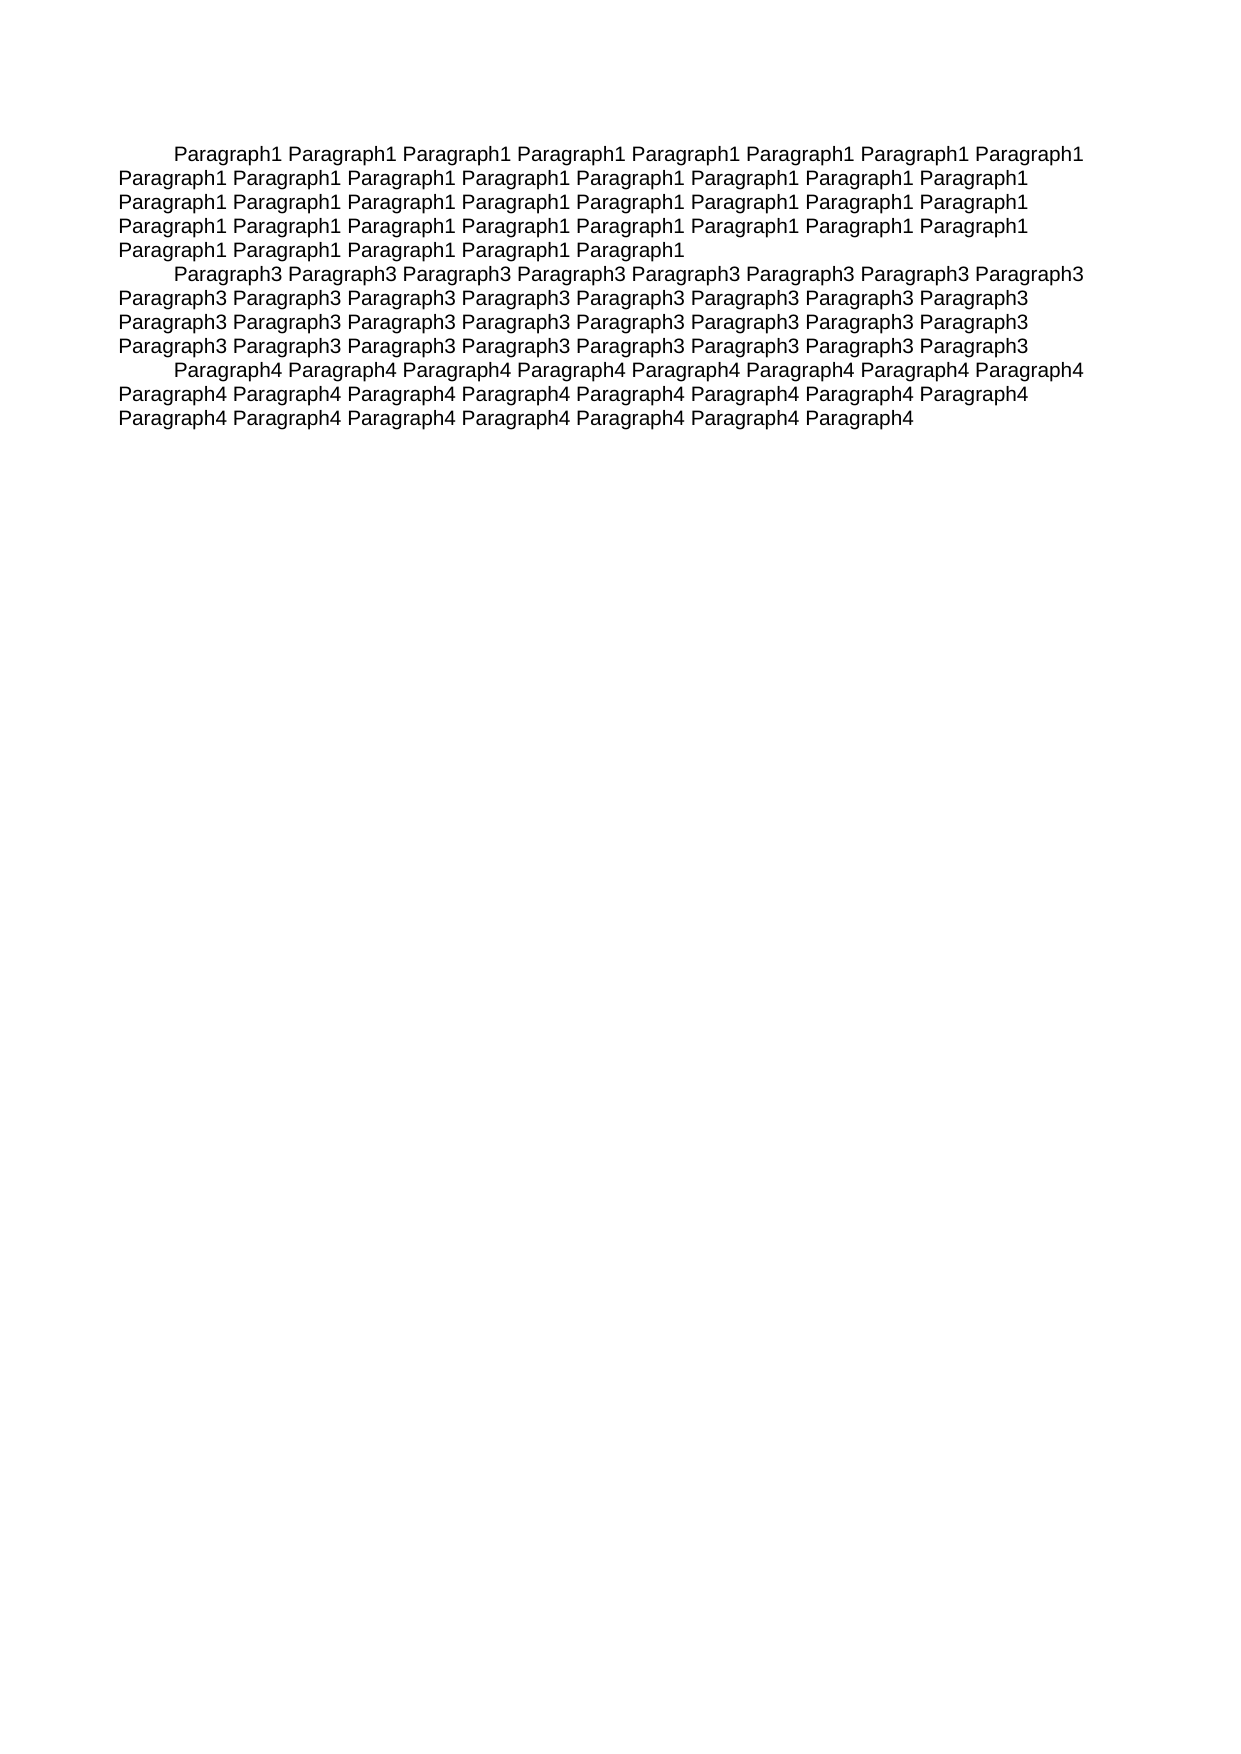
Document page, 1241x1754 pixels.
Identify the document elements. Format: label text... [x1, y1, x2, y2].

text Paragraph3 Paragraph3 Paragraph3 Paragraph3 Paragraph3 Paragraph3 Paragraph3 Paragraph3 Paragraph3 Paragraph3 Paragraph3 Paragraph3 Paragraph3 Paragraph3 Paragraph3 Paragraph3 Paragraph3 Paragraph3 Paragraph3 Paragraph3 Paragraph3 Paragraph3 Paragraph3 Paragraph3 Paragraph3 Paragraph3 Paragraph3 Paragraph3 Paragraph3 Paragraph3 Paragraph3 Paragraph3 [118, 262, 1122, 358]
text Paragraph1 Paragraph1 Paragraph1 Paragraph1 Paragraph1 Paragraph1 Paragraph1 Paragraph1 Paragraph1 Paragraph1 Paragraph1 Paragraph1 Paragraph1 Paragraph1 Paragraph1 Paragraph1 Paragraph1 Paragraph1 Paragraph1 Paragraph1 Paragraph1 Paragraph1 Paragraph1 Paragraph1 Paragraph1 Paragraph1 Paragraph1 Paragraph1 Paragraph1 Paragraph1 Paragraph1 Paragraph1 Paragraph1 Paragraph1 Paragraph1 Paragraph1 Paragraph1 [118, 142, 1122, 262]
text Paragraph4 Paragraph4 Paragraph4 Paragraph4 Paragraph4 Paragraph4 Paragraph4 Paragraph4 Paragraph4 Paragraph4 Paragraph4 Paragraph4 Paragraph4 Paragraph4 Paragraph4 Paragraph4 Paragraph4 Paragraph4 Paragraph4 Paragraph4 Paragraph4 Paragraph4 Paragraph4 [118, 358, 1122, 429]
